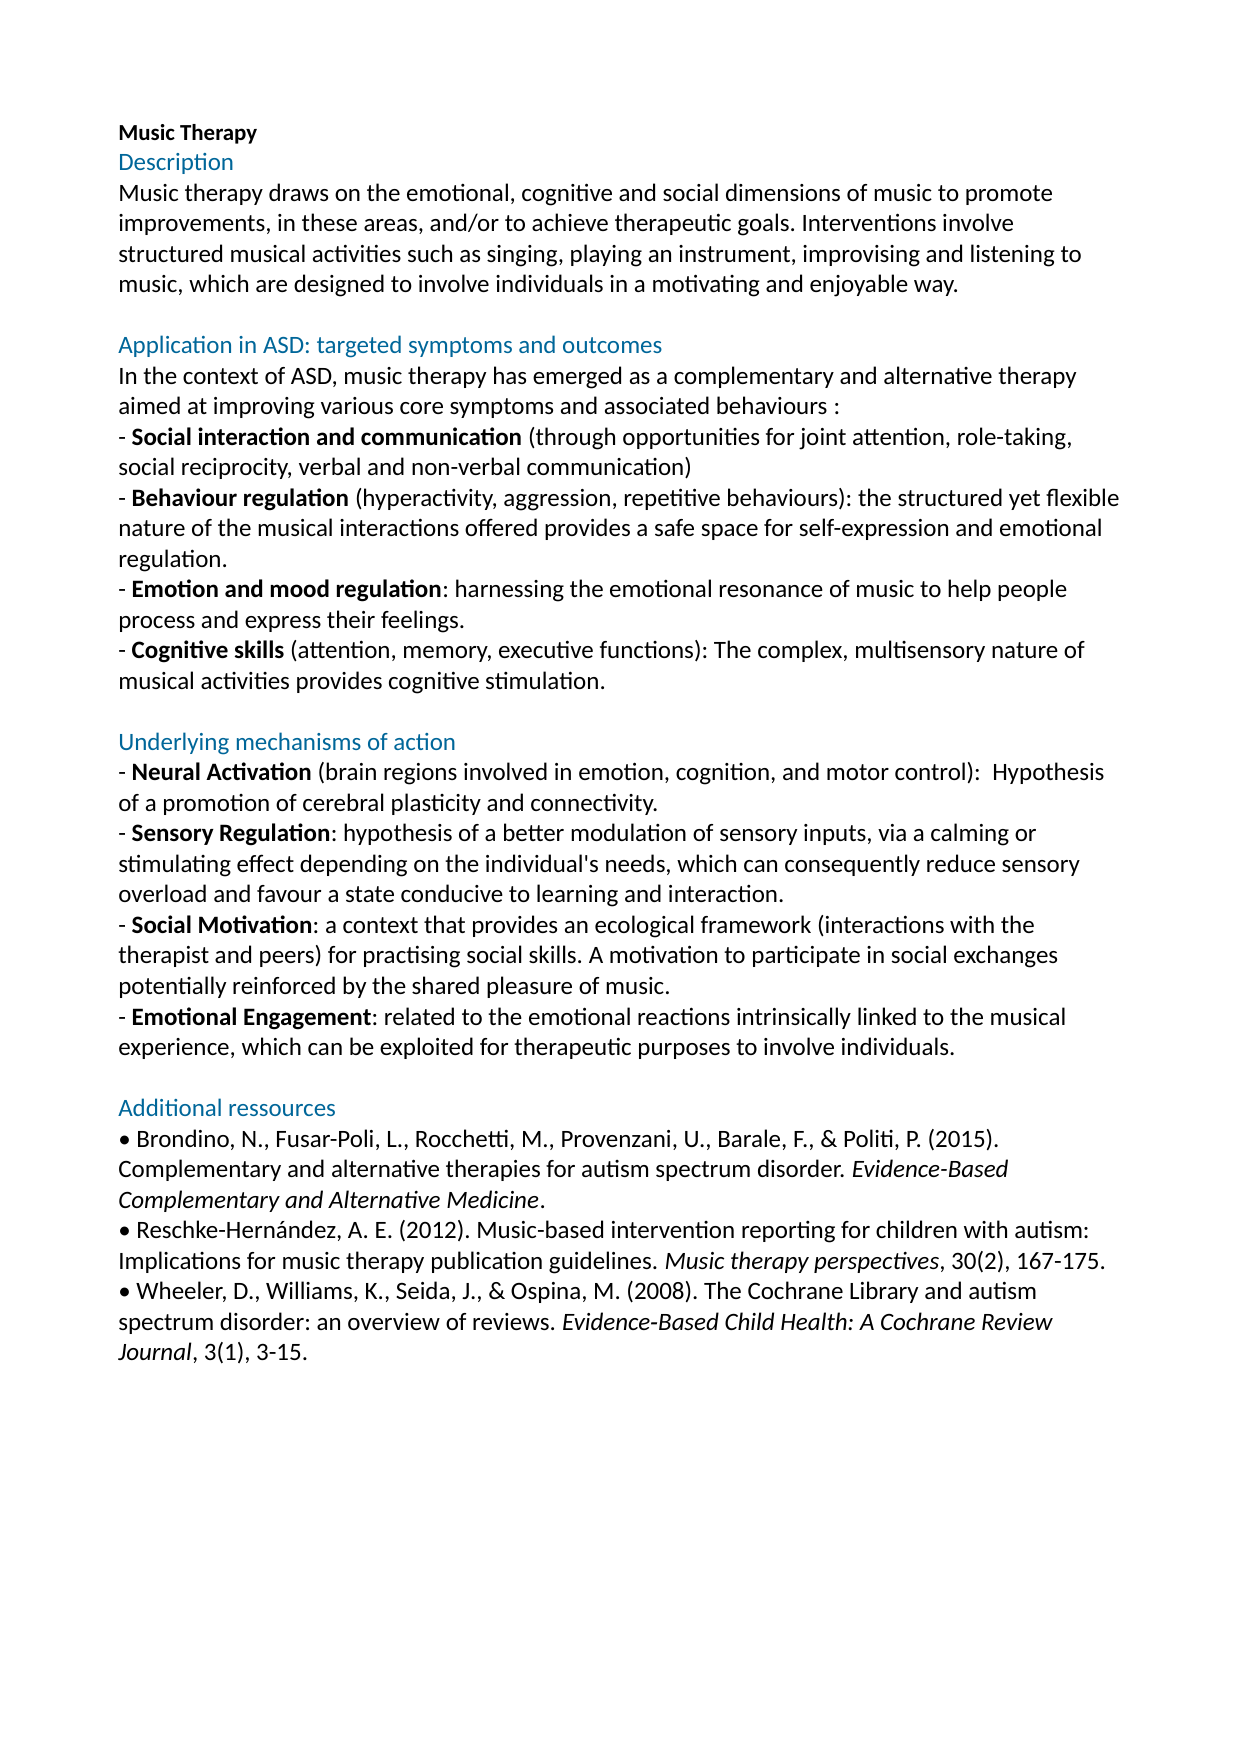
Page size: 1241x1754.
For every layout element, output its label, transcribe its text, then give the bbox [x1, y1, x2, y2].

text Music therapy draws on the emotional, cognitive and social dimensions of music to promote improvements, in these areas, and/or to achieve therapeutic goals. Interventions involve structured musical activities such as singing, playing an instrument, improvising and listening to music, which are designed to involve individuals in a motivating and enjoyable way. [118, 177, 1122, 299]
text - Behaviour regulation (hyperactivity, aggression, repetitive behaviours): the structured yet flexible nature of the musical interactions offered provides a safe space for self-expression and emotional regulation. [118, 482, 1122, 573]
text • Brondino, N., Fusar-Poli, L., Rocchetti, M., Provenzani, U., Barale, F., & Politi, P. (2015). Complementary and alternative therapies for autism spectrum disorder. Evidence-Based Complementary and Alternative Medicine. [118, 1123, 1122, 1214]
text - Emotion and mood regulation: harnessing the emotional resonance of music to help people process and express their feelings. [118, 573, 1122, 634]
text - Cognitive skills (attention, memory, executive functions): The complex, multisensory nature of musical activities provides cognitive stimulation. [118, 634, 1122, 696]
text - Social interaction and communication (through opportunities for joint attention, role-taking, social reciprocity, verbal and non-verbal communication) [118, 421, 1122, 482]
text Music Therapy [118, 118, 1122, 146]
text • Reschke-Hernández, A. E. (2012). Music-based intervention reporting for children with autism: Implications for music therapy publication guidelines. Music therapy perspectives, 30(2), 167-175. [118, 1214, 1122, 1275]
text Underlying mechanisms of action [118, 726, 1122, 757]
text • Wheeler, D., Williams, K., Seida, J., & Ospina, M. (2008). The Cochrane Library and autism spectrum disorder: an overview of reviews. Evidence‐Based Child Health: A Cochrane Review Journal, 3(1), 3-15. [118, 1275, 1122, 1367]
text Additional ressources [118, 1092, 1122, 1123]
text In the context of ASD, music therapy has emerged as a complementary and alternative therapy aimed at improving various core symptoms and associated behaviours : [118, 360, 1122, 421]
text Description [118, 146, 1122, 177]
text - Neural Activation (brain regions involved in emotion, cognition, and motor control): Hypothesis of a promotion of cerebral plasticity and connectivity. [118, 757, 1122, 818]
text - Emotional Engagement: related to the emotional reactions intrinsically linked to the musical experience, which can be exploited for therapeutic purposes to involve individuals. [118, 1001, 1122, 1062]
text - Sensory Regulation: hypothesis of a better modulation of sensory inputs, via a calming or stimulating effect depending on the individual's needs, which can consequently reduce sensory overload and favour a state conducive to learning and interaction. [118, 818, 1122, 909]
text - Social Motivation: a context that provides an ecological framework (interactions with the therapist and peers) for practising social skills. A motivation to participate in social exchanges potentially reinforced by the shared pleasure of music. [118, 909, 1122, 1001]
text Application in ASD: targeted symptoms and outcomes [118, 329, 1122, 360]
